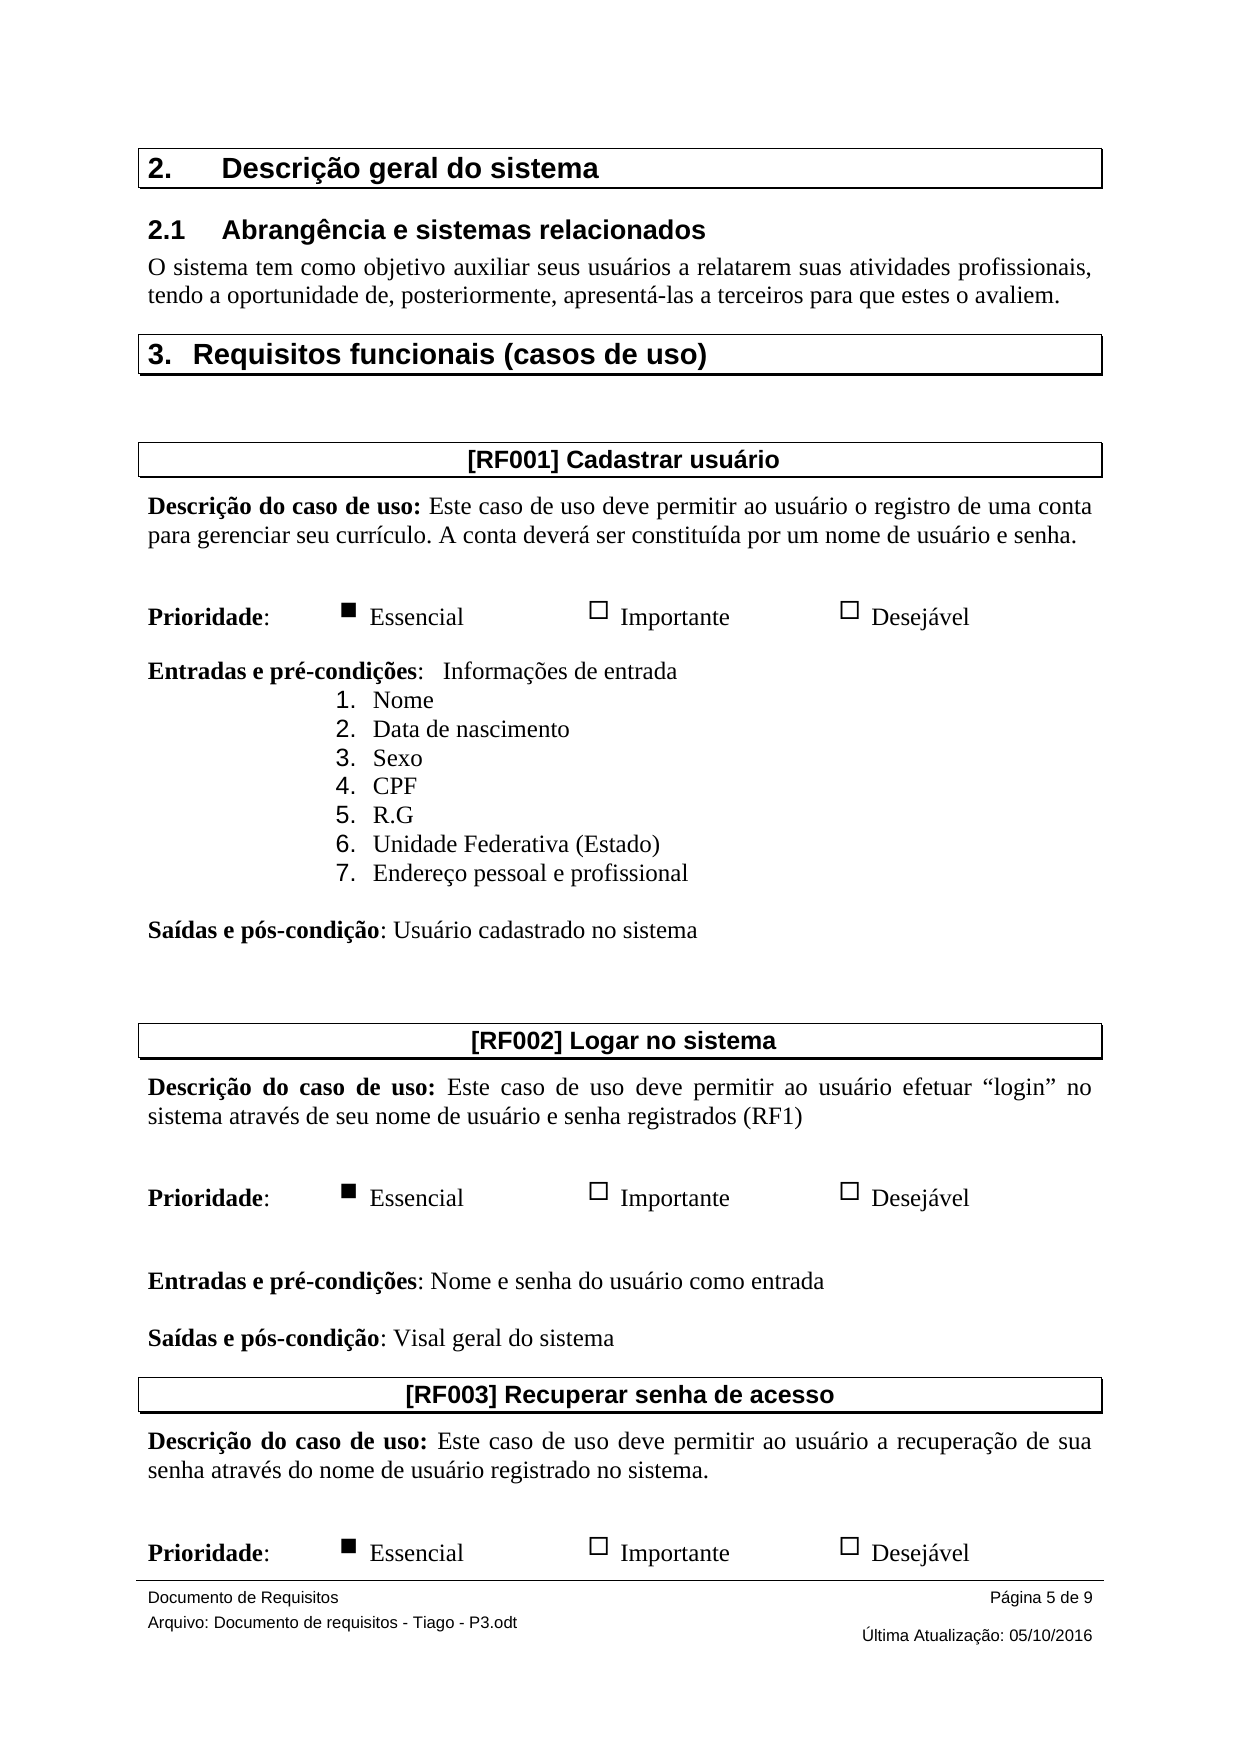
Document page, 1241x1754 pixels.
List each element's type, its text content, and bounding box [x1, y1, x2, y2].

table_header Importante [620, 1159, 827, 1237]
table_header Prioridade: [136, 1159, 325, 1237]
text O sistema tem como objetivo auxiliar seus usuários a relatarem suas atividades profissionais, tendo a oportunidade de, posteriormente, apresentá-las a terceiros para que estes o avaliem. [148, 252, 1092, 309]
subtitle Requisitos funcionais (casos de uso) [139, 335, 1101, 373]
text Saídas e pós-condição: Usuário cadastrado no sistema [148, 916, 1092, 944]
text Descrição do caso de uso: Este caso de uso deve permitir ao usuário efetuar “login” no sistema através de seu nome de usuário e senha registrados (RF1) [148, 1072, 1092, 1130]
table_header Essencial [369, 1513, 576, 1566]
list Data de nascimento [335, 714, 1092, 742]
text Entradas e pré-condições: Nome e senha do usuário como entrada [148, 1266, 1092, 1295]
table_header  [576, 1513, 620, 1566]
table_header  [576, 1159, 620, 1237]
table_header Importante [620, 577, 827, 656]
text Descrição do caso de uso: Este caso de uso deve permitir ao usuário a recuperação de sua senha através do nome de usuário registrado no sistema. [148, 1426, 1092, 1484]
text Saídas e pós-condição: Visal geral do sistema [148, 1323, 1092, 1352]
text [RF001] Cadastrar usuário [139, 443, 1101, 476]
table_header Desejável [871, 1513, 1015, 1566]
table_header Essencial [369, 1159, 576, 1237]
subtitle Abrangência e sistemas relacionados [148, 214, 1092, 245]
list Nome [335, 685, 1092, 714]
table_header Prioridade: [136, 577, 325, 656]
table_header  [827, 1159, 871, 1237]
table_header  [325, 577, 369, 656]
list Unidade Federativa (Estado) [335, 829, 1092, 858]
list CPF [335, 771, 1092, 800]
table_header  [325, 1159, 369, 1237]
subtitle [RF002] Logar no sistema [139, 1024, 1101, 1057]
table_header  [576, 577, 620, 656]
text Descrição do caso de uso: Este caso de uso deve permitir ao usuário o registro de uma conta para gerenciar seu currículo. A conta deverá ser constituída por um nome de usuário e senha. [148, 491, 1092, 548]
list Endereço pessoal e profissional [335, 858, 1092, 887]
table_header Importante [620, 1513, 827, 1566]
table_header  [325, 1513, 369, 1566]
table_header  [827, 1513, 871, 1566]
table_header Prioridade: [136, 1513, 325, 1566]
list Sexo [335, 742, 1092, 771]
list R.G [335, 800, 1092, 829]
subtitle [RF003] Recuperar senha de acesso [139, 1378, 1101, 1411]
table_header Essencial [369, 577, 576, 656]
table_header  [827, 577, 871, 656]
text Entradas e pré-condições: Informações de entrada [148, 656, 1092, 685]
table_header Desejável [871, 577, 1015, 656]
subtitle Descrição geral do sistema [139, 149, 1101, 187]
table_header Desejável [871, 1159, 1015, 1237]
